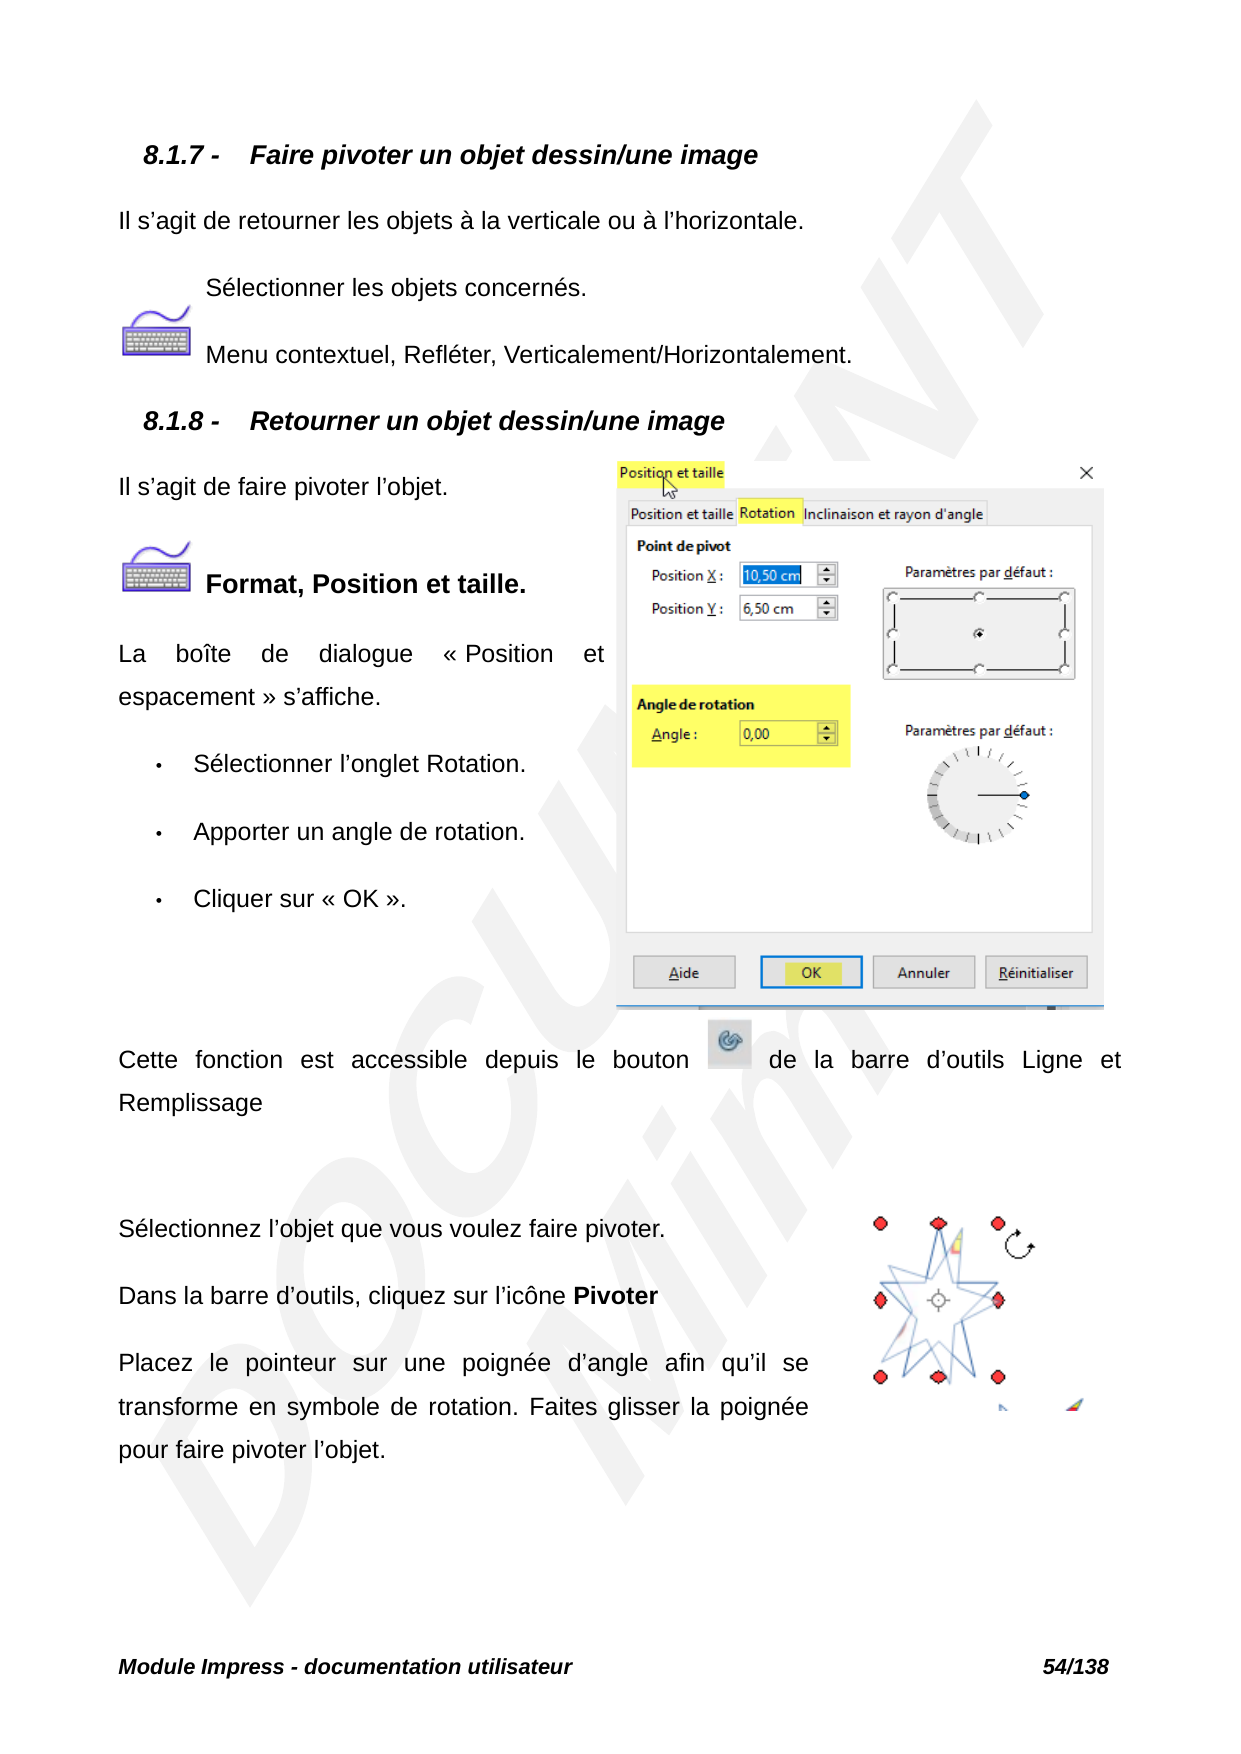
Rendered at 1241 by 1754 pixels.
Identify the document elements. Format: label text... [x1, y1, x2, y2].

list Cliquer sur « OK ». [156, 883, 616, 913]
subtitle Faire pivoter un objet dessin/une image [143, 139, 1122, 170]
list Apporter un angle de rotation. [156, 816, 616, 845]
list [1104, 883, 1122, 913]
picture [822, 1187, 1087, 1411]
text [1104, 568, 1122, 599]
text [1104, 638, 1122, 711]
text Il s’agit de faire pivoter l’objet. [118, 472, 616, 501]
picture [707, 1017, 752, 1069]
picture [118, 295, 194, 370]
text Il s’agit de retourner les objets à la verticale ou à l’horizontale. [118, 206, 1122, 235]
list Sélectionner l’onglet Rotation. [156, 749, 616, 778]
picture [118, 530, 194, 606]
text Format, Position et taille. [194, 568, 616, 599]
text Sélectionner les objets concernés. [118, 273, 1122, 302]
text Cette fonction est accessible depuis le bouton de la barre d’outils Ligne et Remplissage [118, 1018, 1122, 1117]
picture [616, 461, 1104, 1010]
subtitle Retourner un objet dessin/une image [143, 405, 1122, 436]
text Placez le pointeur sur une poignée d’angle afin qu’il se transforme en symbole de rotation. Faites glisser la poignée pour faire pivoter l’objet. [118, 1348, 1122, 1464]
text Dans la barre d’outils, cliquez sur l’icône Pivoter [118, 1281, 822, 1310]
text Sélectionnez l’objet que vous voulez faire pivoter. [118, 1213, 822, 1242]
text La boîte de dialogue « Position et espacement » s’affiche. [118, 638, 616, 711]
text Menu contextuel, Refléter, Verticalement/Horizontalement. [194, 340, 1122, 369]
